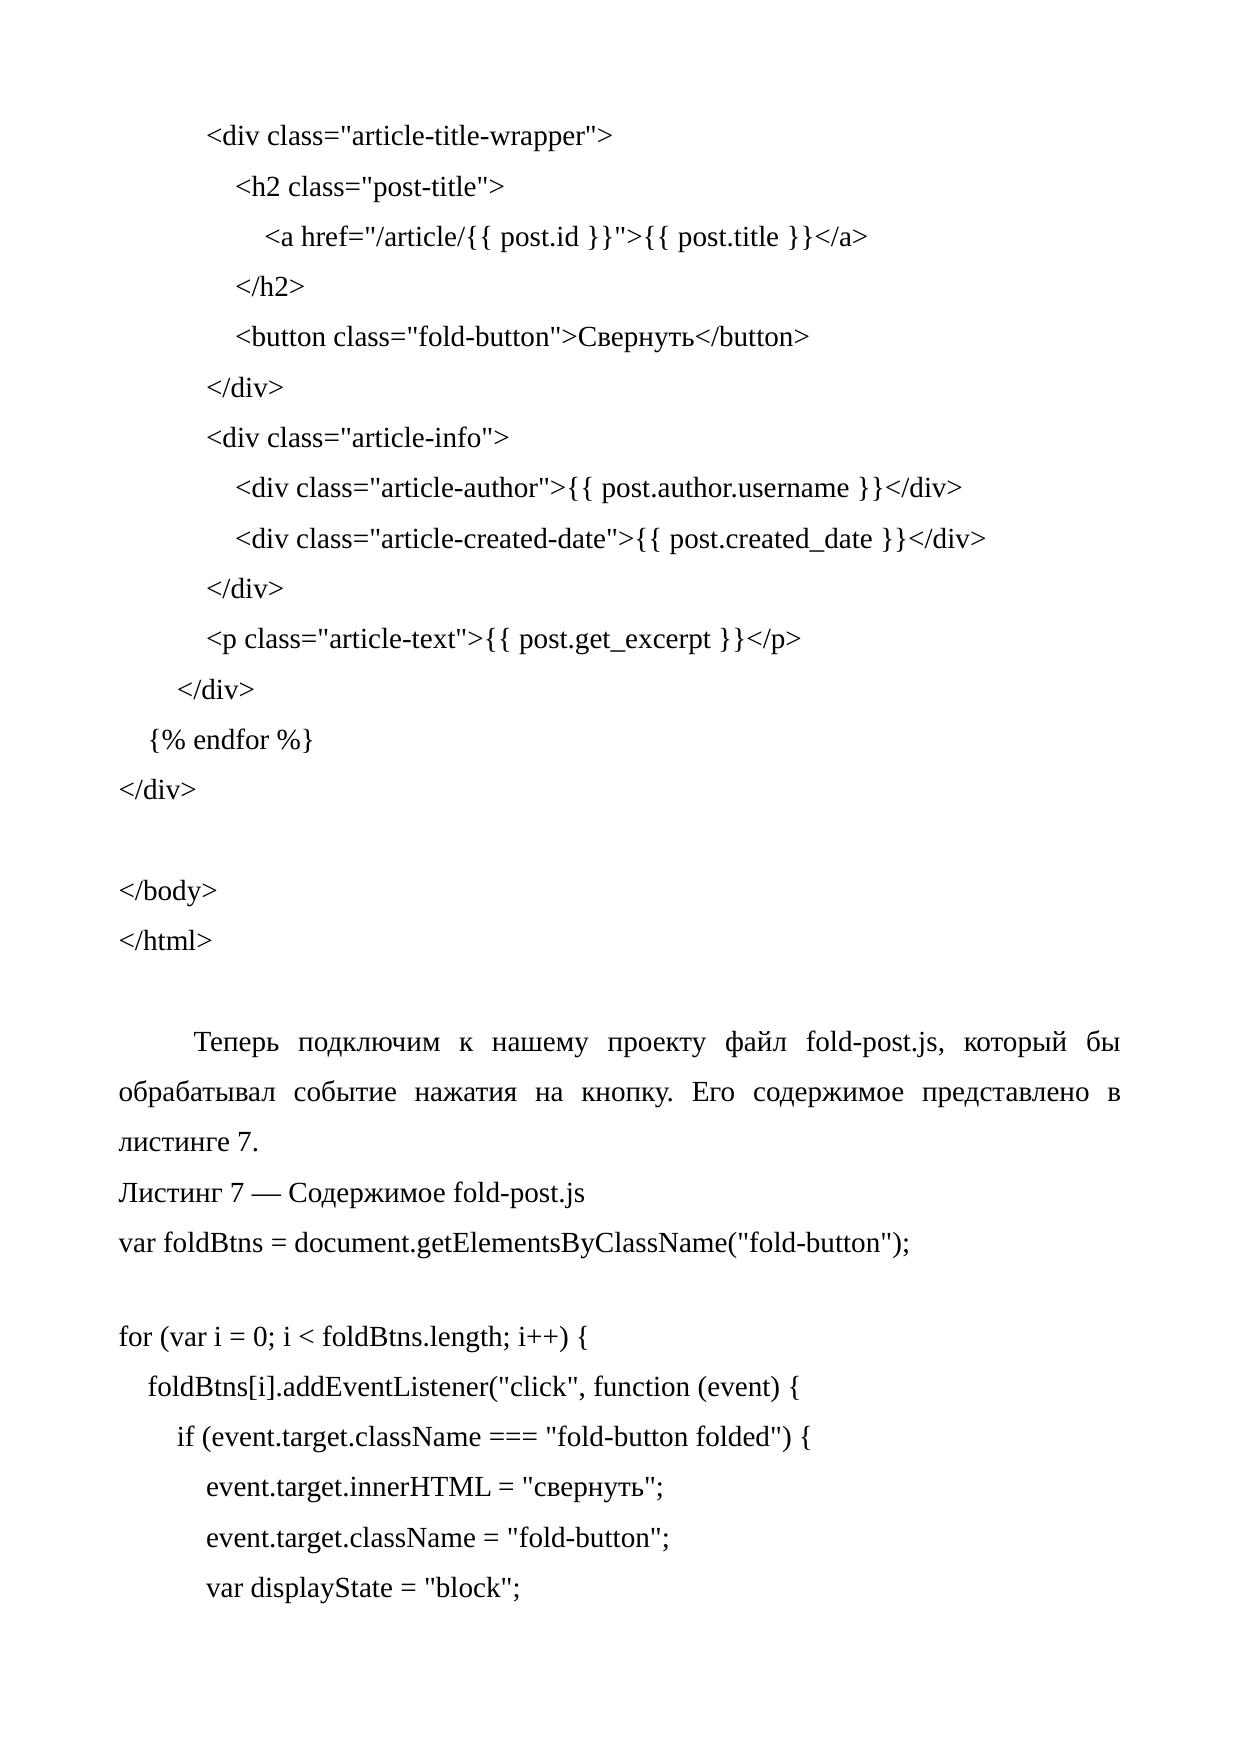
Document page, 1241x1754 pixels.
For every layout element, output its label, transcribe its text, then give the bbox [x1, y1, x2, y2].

text if (event.target.className === "fold-button folded") { [118, 1419, 1122, 1453]
text event.target.className = "fold-button"; [118, 1520, 1122, 1553]
text foldBtns[i].addEventListener("click", function (event) { [118, 1369, 1122, 1402]
text event.target.innerHTML = "свернуть"; [118, 1469, 1122, 1503]
text <div class="article-title-wrapper"> [118, 118, 1122, 152]
text </html> [118, 923, 1122, 957]
text </div> [118, 772, 1122, 806]
text <div class="article-created-date">{{ post.created_date }}</div> [118, 521, 1122, 554]
text </body> [118, 873, 1122, 907]
text <div class="article-info"> [118, 420, 1122, 454]
text <h2 class="post-title"> [118, 169, 1122, 202]
text <button class="fold-button">Свернуть</button> [118, 319, 1122, 353]
text Листинг 7 — Содержимое fold-post.js [118, 1175, 1122, 1208]
text </div> [118, 571, 1122, 605]
text Теперь подключим к нашему проекту файл fold-post.js, который бы обрабатывал событие нажатия на кнопку. Его содержимое представлено в листинге 7. [118, 1024, 1122, 1158]
text <div class="article-author">{{ post.author.username }}</div> [118, 471, 1122, 504]
text </div> [118, 370, 1122, 403]
text </h2> [118, 269, 1122, 303]
text for (var i = 0; i < foldBtns.length; i++) { [118, 1319, 1122, 1352]
text var displayState = "block"; [118, 1570, 1122, 1604]
text <p class="article-text">{{ post.get_excerpt }}</p> [118, 621, 1122, 655]
text <a href="/article/{{ post.id }}">{{ post.title }}</a> [118, 219, 1122, 252]
text {% endfor %} [118, 722, 1122, 756]
text var foldBtns = document.getElementsByClassName("fold-button"); [118, 1225, 1122, 1259]
text </div> [118, 672, 1122, 705]
